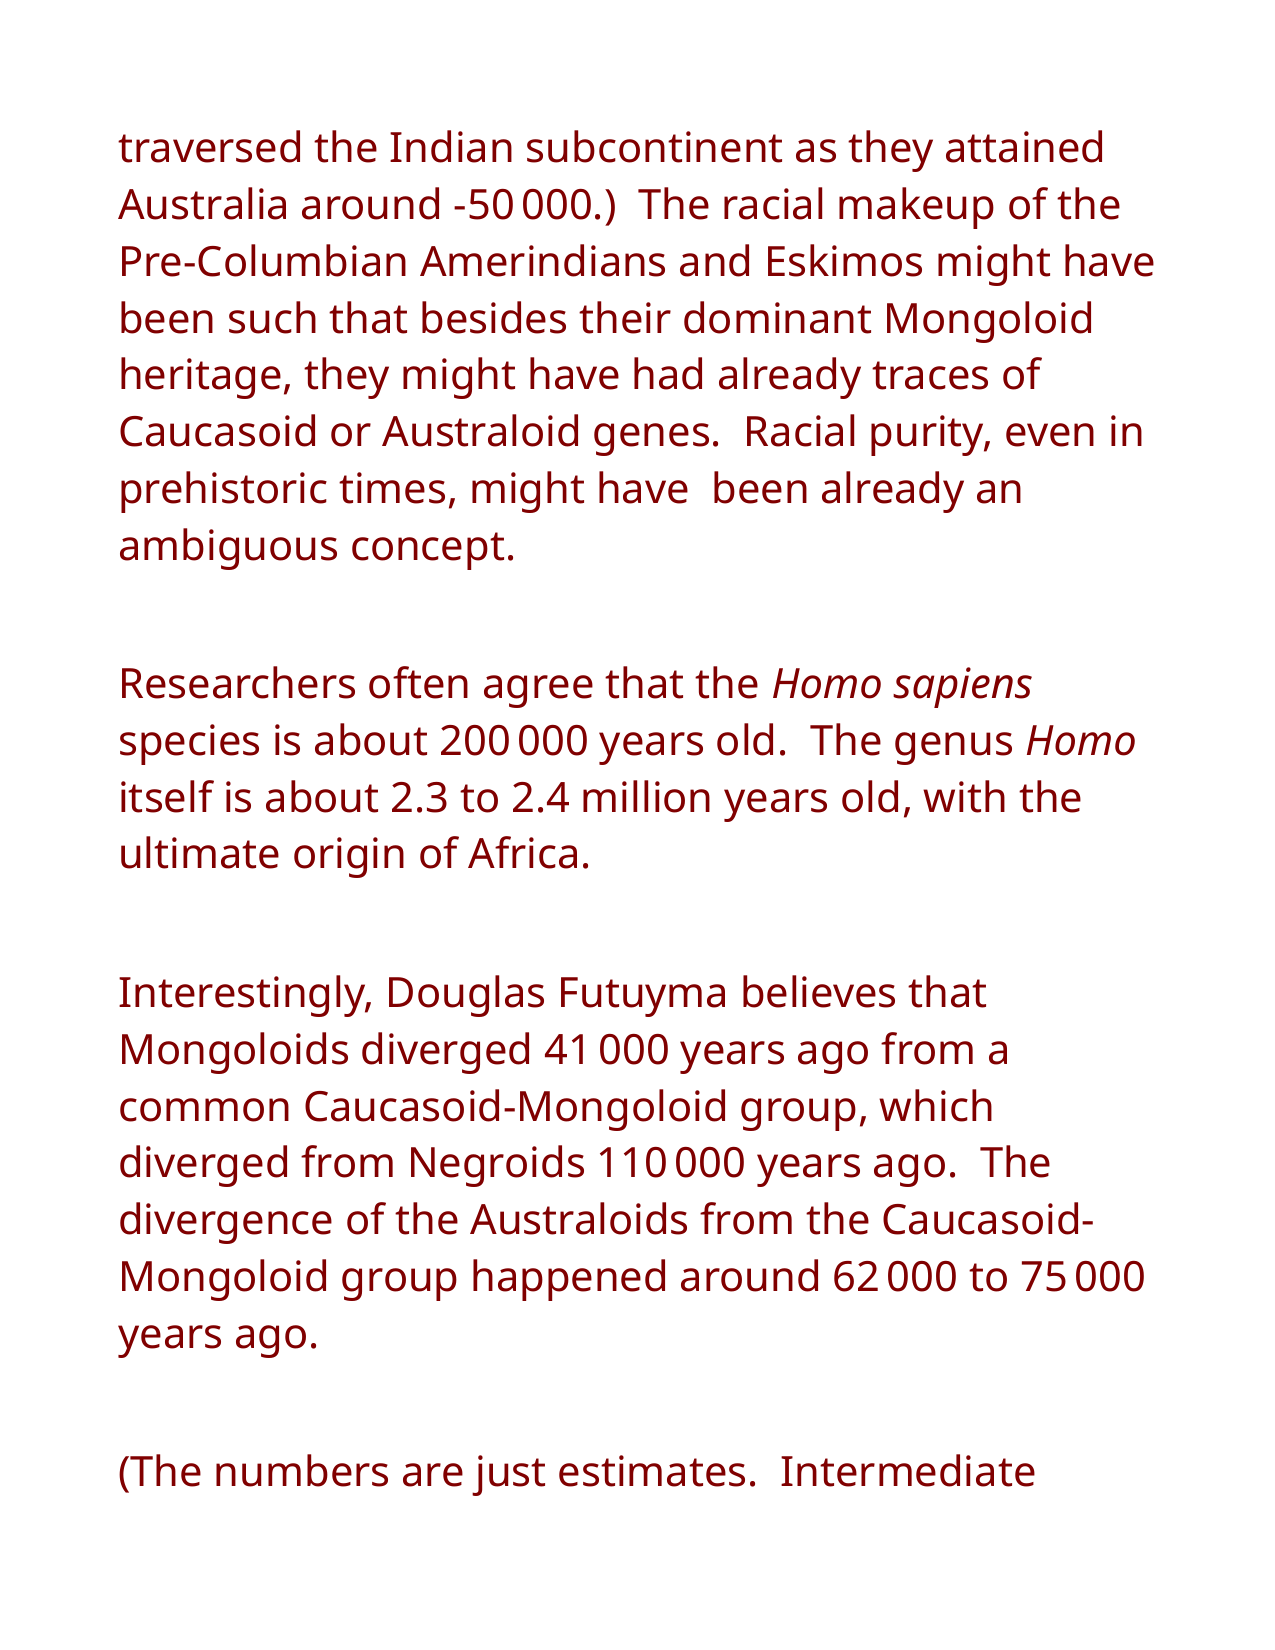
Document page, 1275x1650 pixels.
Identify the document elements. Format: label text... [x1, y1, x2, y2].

text Interestingly, Douglas Futuyma believes that Mongoloids diverged 41 000 years ago from a common Caucasoid-Mongoloid group, which diverged from Negroids 110 000 years ago. The divergence of the Australoids from the Caucasoid-Mongoloid group happened around 62 000 to 75 000 years ago. [118, 963, 1157, 1360]
text (The numbers are just estimates. Intermediate [118, 1442, 1157, 1499]
text Researchers often agree that the Homo sapiens species is about 200 000 years old. The genus Homo itself is about 2.3 to 2.4 million years old, with the ultimate origin of Africa. [118, 654, 1157, 881]
text traversed the Indian subcontinent as they attained Australia around -50 000.) The racial makeup of the Pre-Columbian Amerindians and Eskimos might have been such that besides their dominant Mongoloid heritage, they might have had already traces of Caucasoid or Australoid genes. Racial purity, even in prehistoric times, might have been already an ambiguous concept. [118, 118, 1157, 572]
